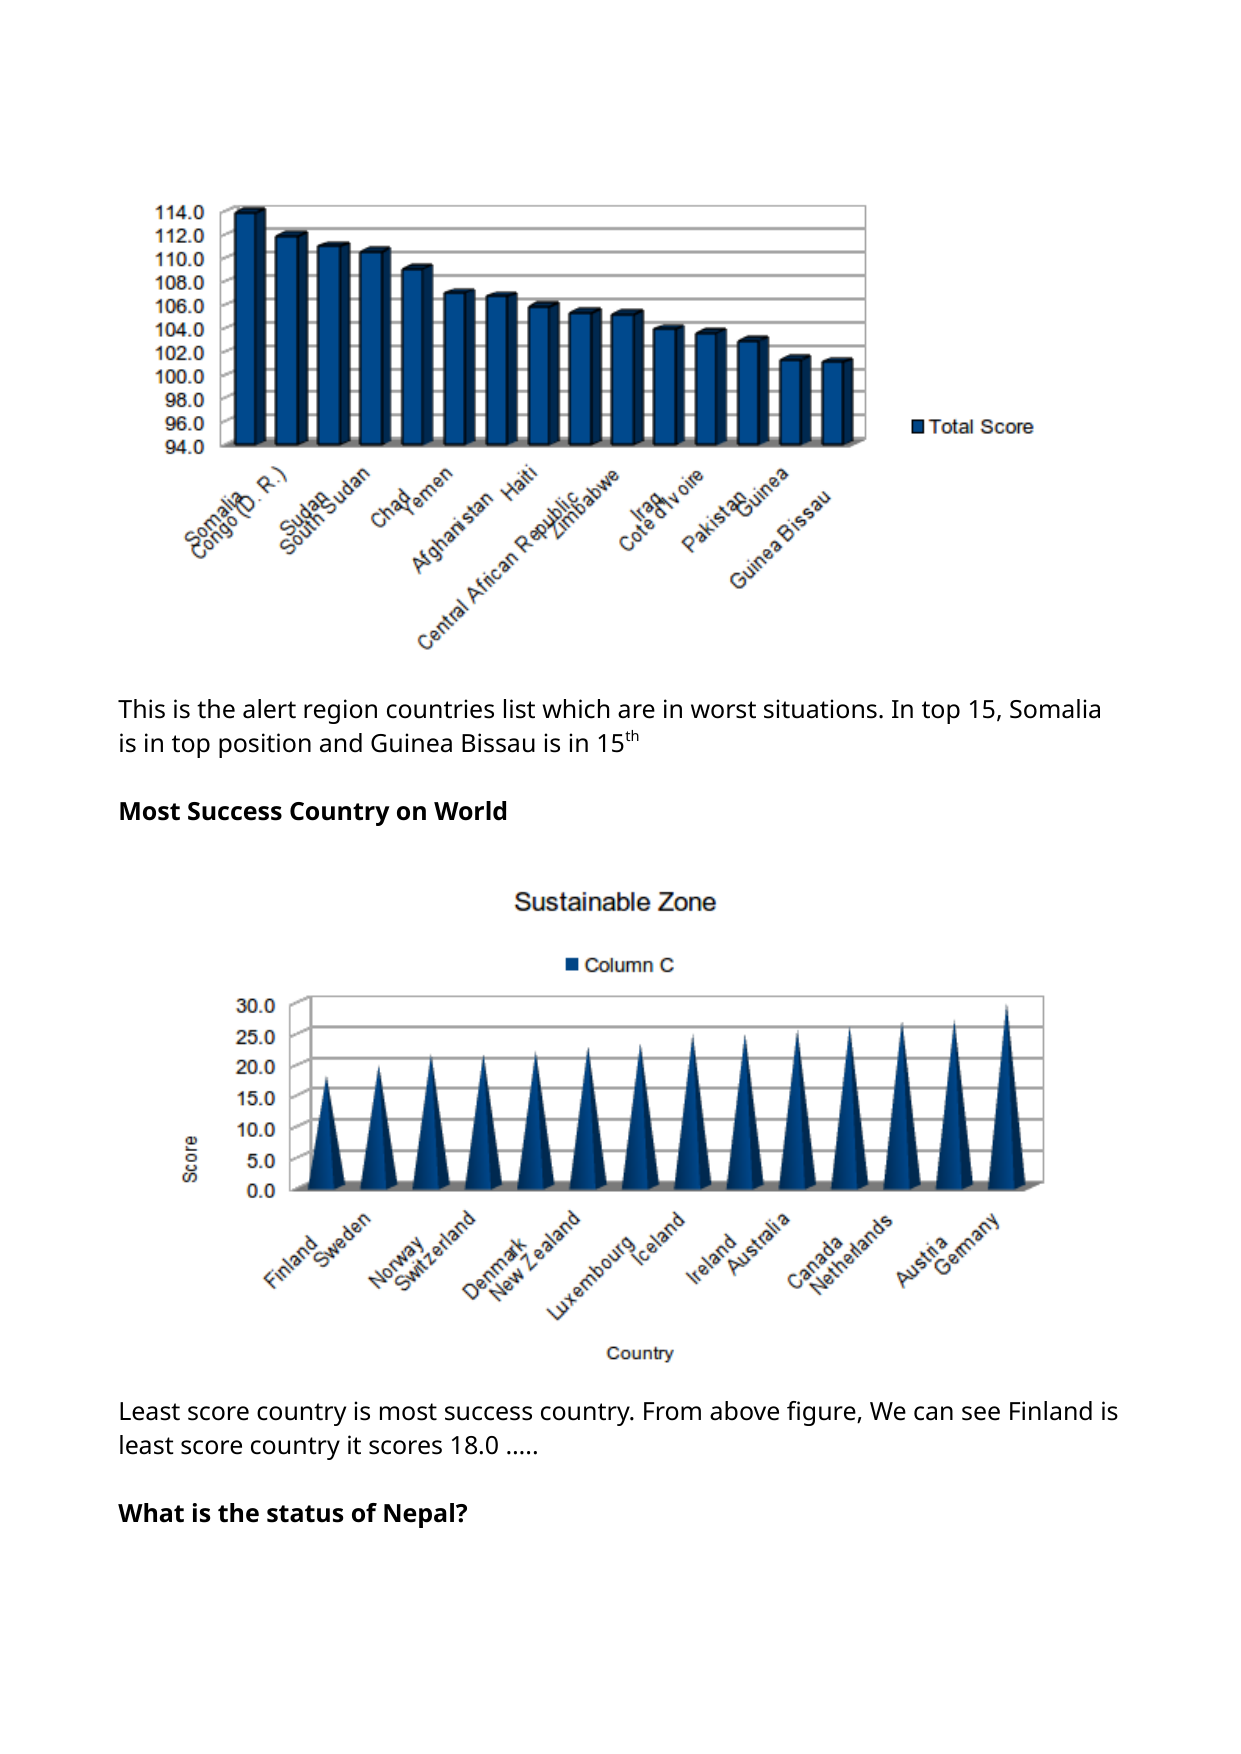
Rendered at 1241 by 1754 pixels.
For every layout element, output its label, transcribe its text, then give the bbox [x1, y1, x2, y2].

text Least score country is most success country. From above figure, We can see Finland is least score country it scores 18.0 ….. [118, 862, 1122, 1462]
text This is the alert region countries list which are in worst situations. In top 15, Somalia is in top position and Guinea Bissau is in 15th [118, 152, 1122, 760]
picture [109, 160, 1054, 692]
text What is the status of Nepal? [118, 1496, 1122, 1530]
text Most Success Country on World [118, 794, 1122, 828]
picture [147, 862, 1093, 1394]
